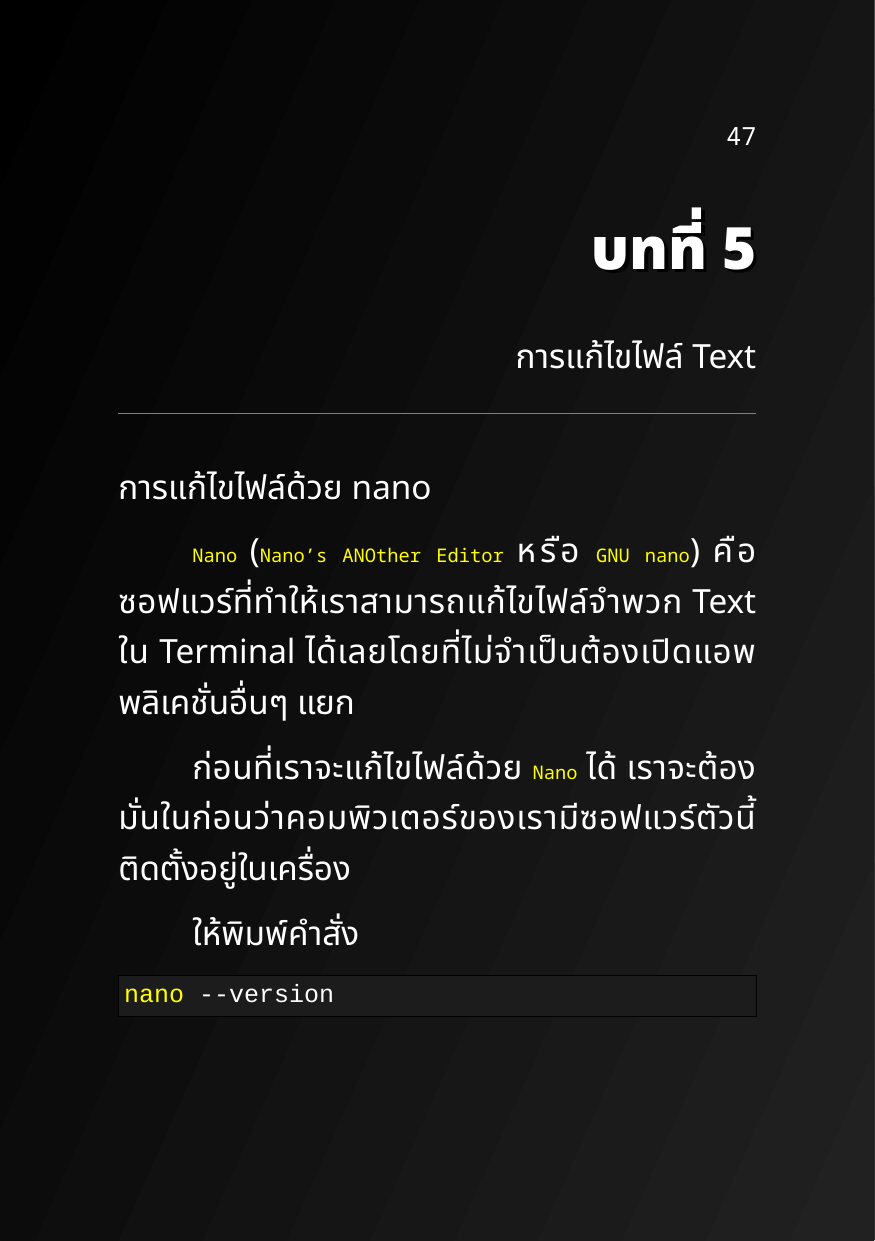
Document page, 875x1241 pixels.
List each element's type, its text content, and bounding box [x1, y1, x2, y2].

table_header nano --version [119, 976, 756, 1016]
subtitle การแก้ไขไฟล์ Text [118, 333, 756, 383]
text ให้พิมพ์คำสั่ง [118, 910, 756, 960]
text Nano (Nano’s ANOther Editor หรือ GNU nano) คือซอฟแวร์ที่ทำให้เราสามารถแก้ไขไฟล์จำพวก Text ใน Terminal ได้เลยโดยที่ไม่จำเป็นต้องเปิดแอพพลิเคชั่นอื่นๆ แยก [118, 527, 756, 729]
title บทที่ 5 [118, 207, 756, 295]
text ก่อนที่เราจะแก้ไขไฟล์ด้วย Nano ได้ เราจะต้องมั่นในก่อนว่าคอมพิวเตอร์ของเรามีซอฟแวร์ตัวนี้ติดตั้งอยู่ในเครื่อง [118, 744, 756, 895]
